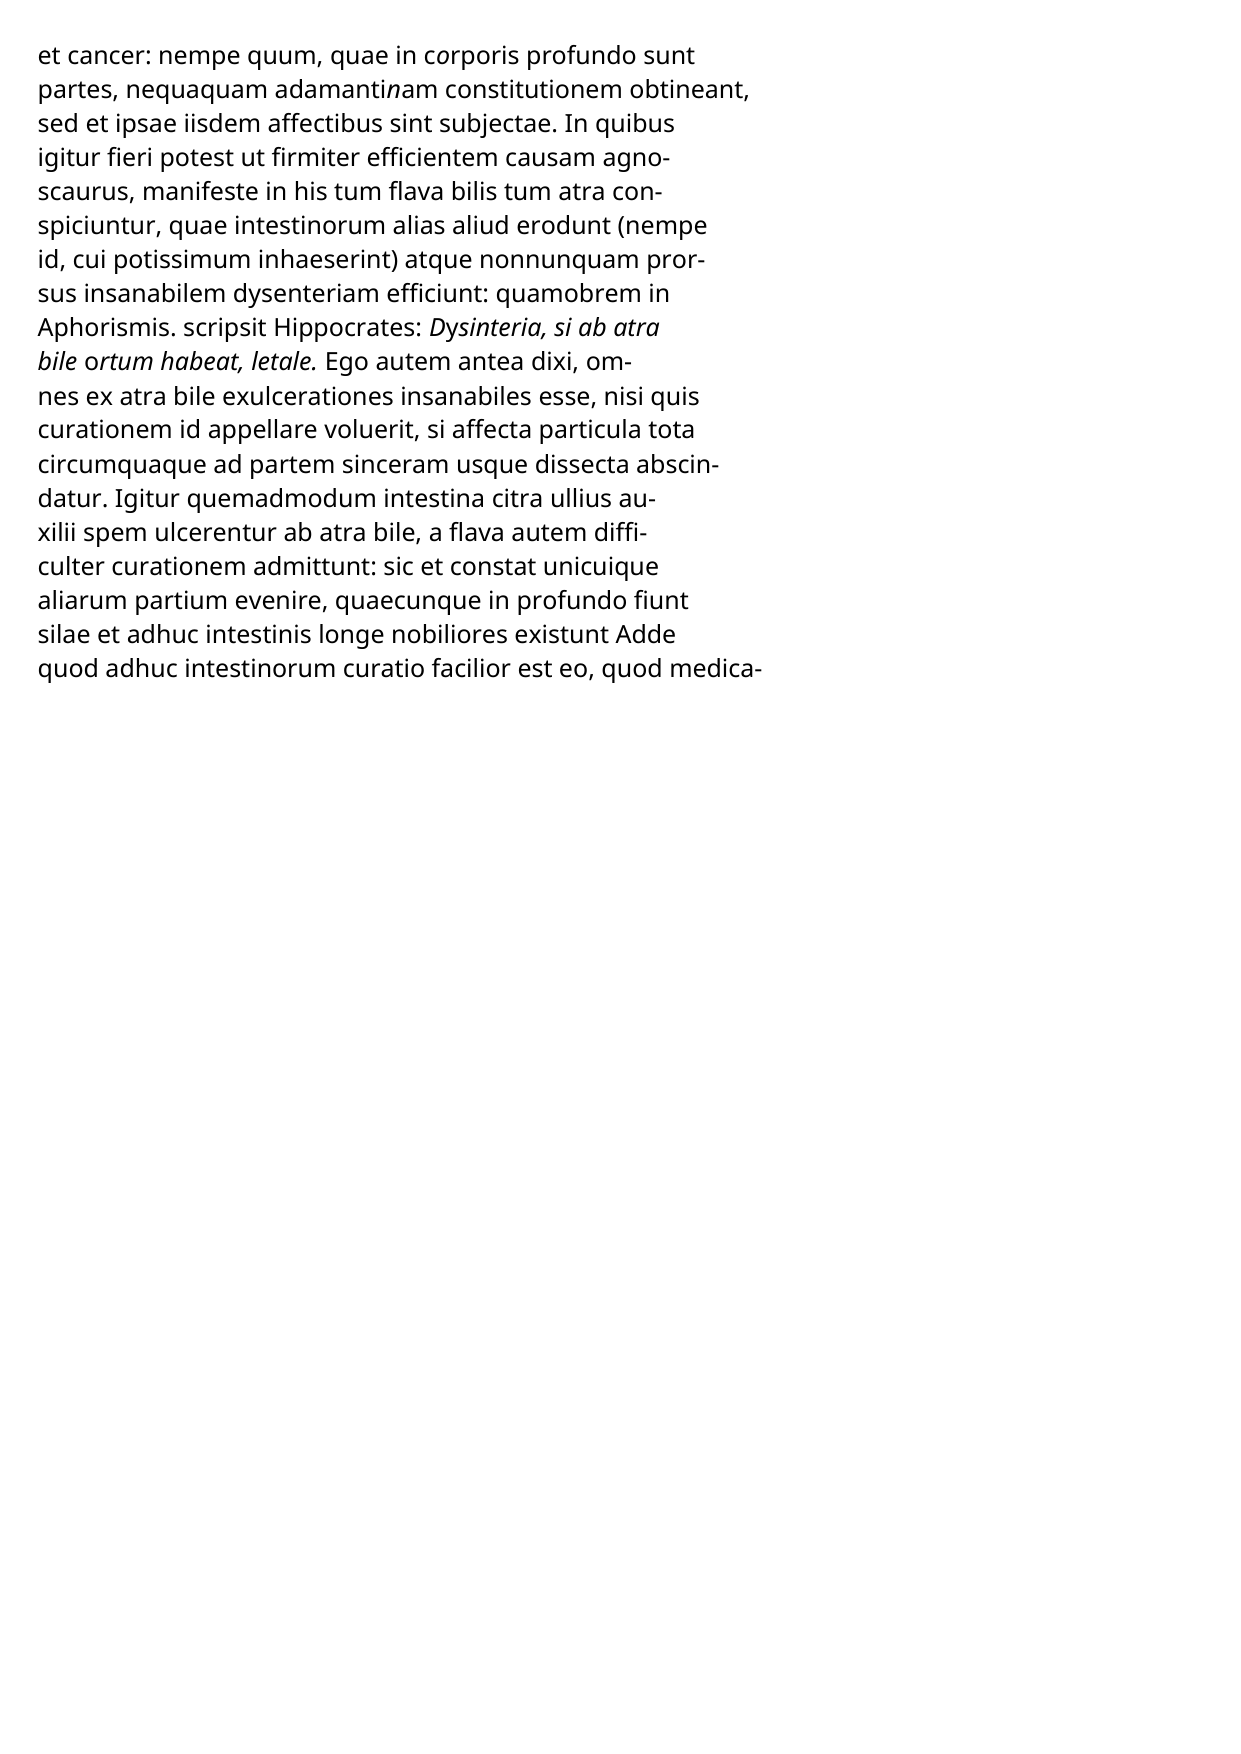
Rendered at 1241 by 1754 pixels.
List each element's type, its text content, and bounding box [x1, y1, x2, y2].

text et cancer: nempe quum, quae in corporis profundo sunt partes, nequaquam adamantinam constitutionem obtineant, sed et ipsae iisdem affectibus sint subjectae. In quibus igitur fieri potest ut firmiter efficientem causam agno- scaurus, manifeste in his tum flava bilis tum atra con- spiciuntur, quae intestinorum alias aliud erodunt (nempe id, cui potissimum inhaeserint) atque nonnunquam pror- sus insanabilem dysenteriam efficiunt: quamobrem in Aphorismis. scripsit Hippocrates: Dysinteria, si ab atra bile ortum habeat, letale. Ego autem antea dixi, om- nes ex atra bile exulcerationes insanabiles esse, nisi quis curationem id appellare voluerit, si affecta particula tota circumquaque ad partem sinceram usque dissecta abscin- datur. Igitur quemadmodum intestina citra ullius au- xilii spem ulcerentur ab atra bile, a flava autem diffi- culter curationem admittunt: sic et constat unicuique aliarum partium evenire, quaecunque in profundo fiunt silae et adhuc intestinis longe nobiliores existunt Adde quod adhuc intestinorum curatio facilior est eo, quod medica- [37, 37, 1203, 685]
